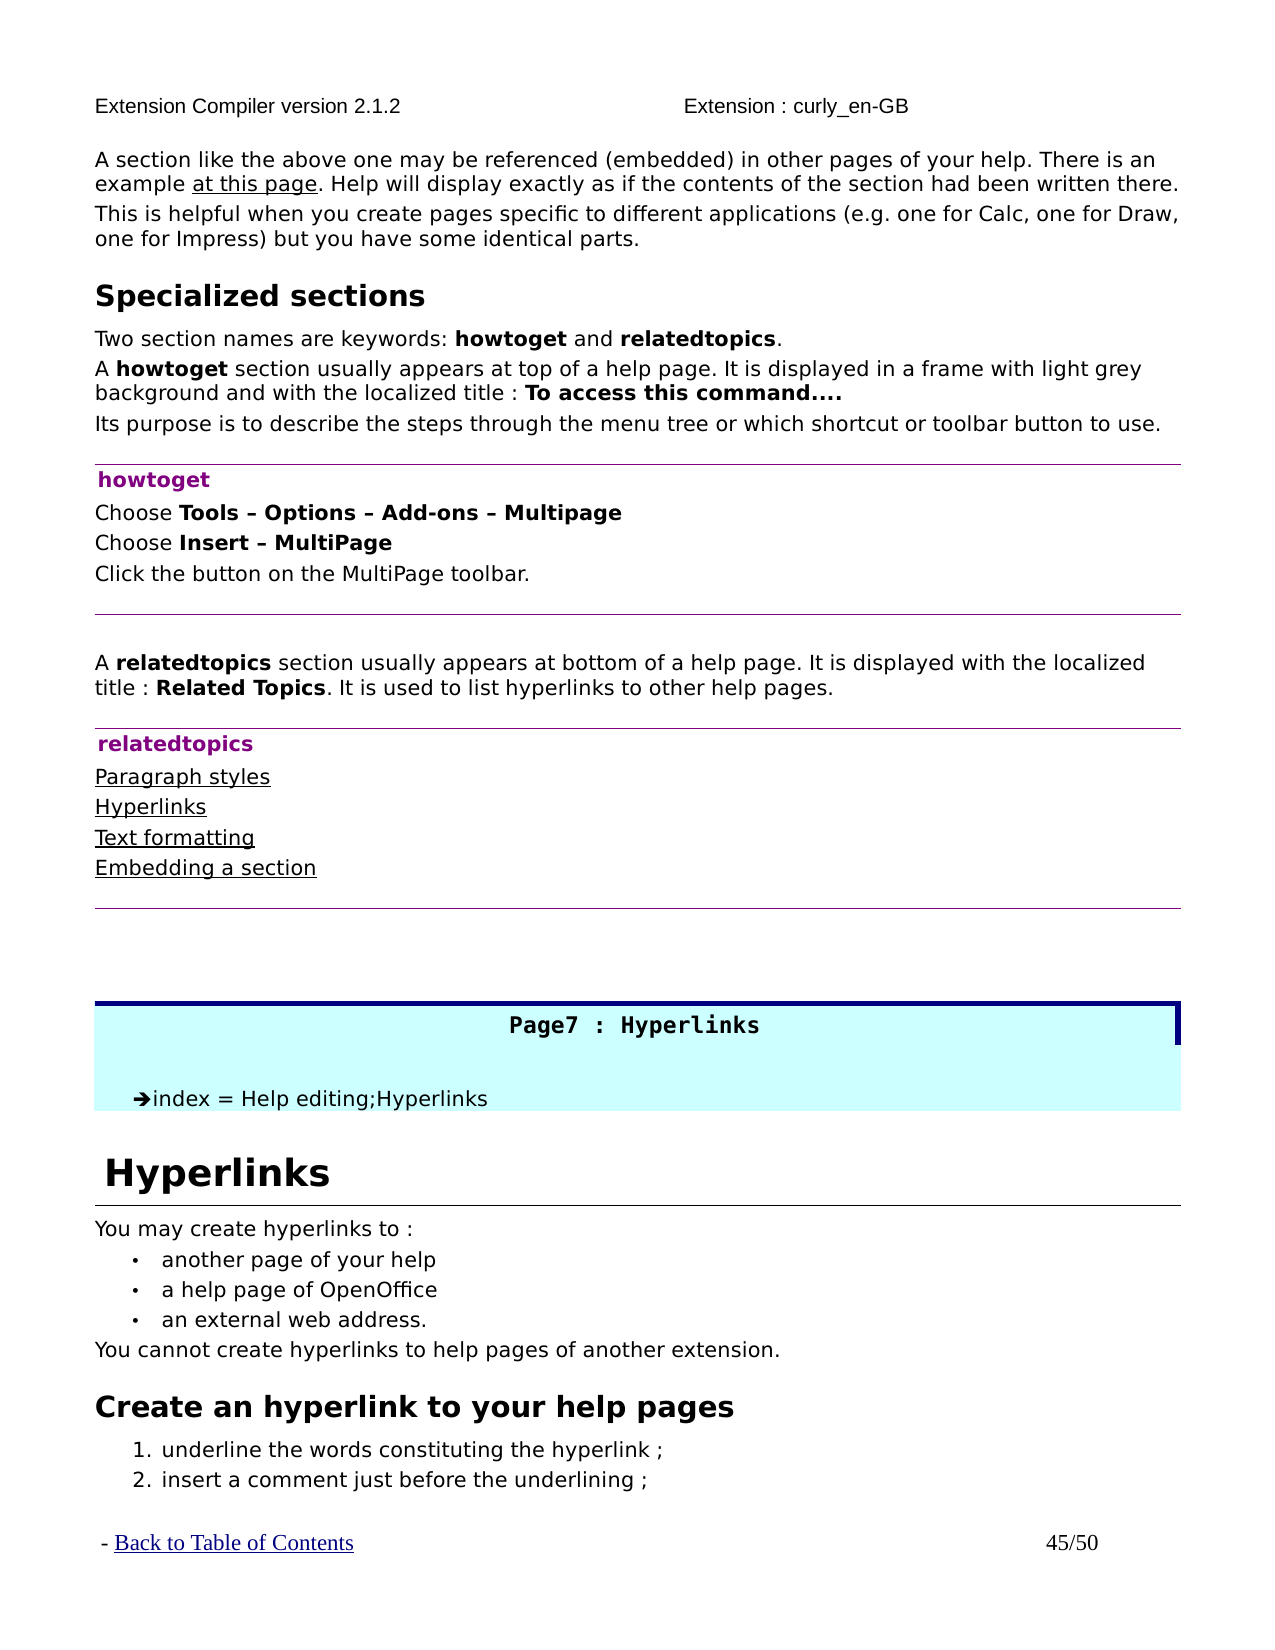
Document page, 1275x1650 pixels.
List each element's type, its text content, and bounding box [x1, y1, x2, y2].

text Choose Insert – MultiPage [94, 531, 1181, 556]
text Its purpose is to describe the steps through the menu tree or which shortcut or toolbar button to use. [94, 412, 1181, 436]
text Specialized sections [94, 279, 1181, 313]
text Paragraph styles [94, 765, 1181, 789]
text A howtoget section usually appears at top of a help page. It is displayed in a frame with light grey background and with the localized title : To access this command.... [94, 357, 1181, 406]
text Choose Tools – Options – Add-ons – Multipage [94, 501, 1181, 525]
text A relatedtopics section usually appears at bottom of a help page. It is displayed with the localized title : Related Topics. It is used to list hyperlinks to other help pages. [94, 651, 1181, 700]
text Two section names are keywords: howtoget and relatedtopics. [94, 326, 1181, 351]
text Embedding a section [94, 856, 1181, 880]
list insert a comment just before the underlining ; [132, 1468, 1181, 1493]
list an external web address. [132, 1308, 1181, 1333]
list a help page of OpenOffice [132, 1278, 1181, 1302]
text Hyperlinks [94, 795, 1181, 819]
list underline the words constituting the hyperlink ; [132, 1438, 1181, 1463]
text relatedtopics [94, 729, 1181, 759]
text This is helpful when you create pages specific to different applications (e.g. one for Calc, one for Draw, one for Impress) but you have some identical parts. [94, 202, 1181, 251]
text howtoget [94, 465, 1181, 495]
text Text formatting [94, 825, 1181, 850]
text You cannot create hyperlinks to help pages of another extension. [94, 1338, 1181, 1363]
text Click the button on the MultiPage toolbar. [94, 562, 1181, 586]
text Hyperlinks [94, 1142, 1181, 1205]
text Page7 : Hyperlinks [94, 1002, 1175, 1045]
text Create an hyperlink to your help pages [94, 1391, 1181, 1424]
list another page of your help [132, 1247, 1181, 1272]
text You may create hyperlinks to : [94, 1217, 1181, 1242]
list index = Help editing;Hyperlinks [94, 1087, 1181, 1111]
text A section like the above one may be referenced (embedded) in other pages of your help. There is an example at this page. Help will display exactly as if the contents of the section had been written there. [94, 147, 1181, 196]
